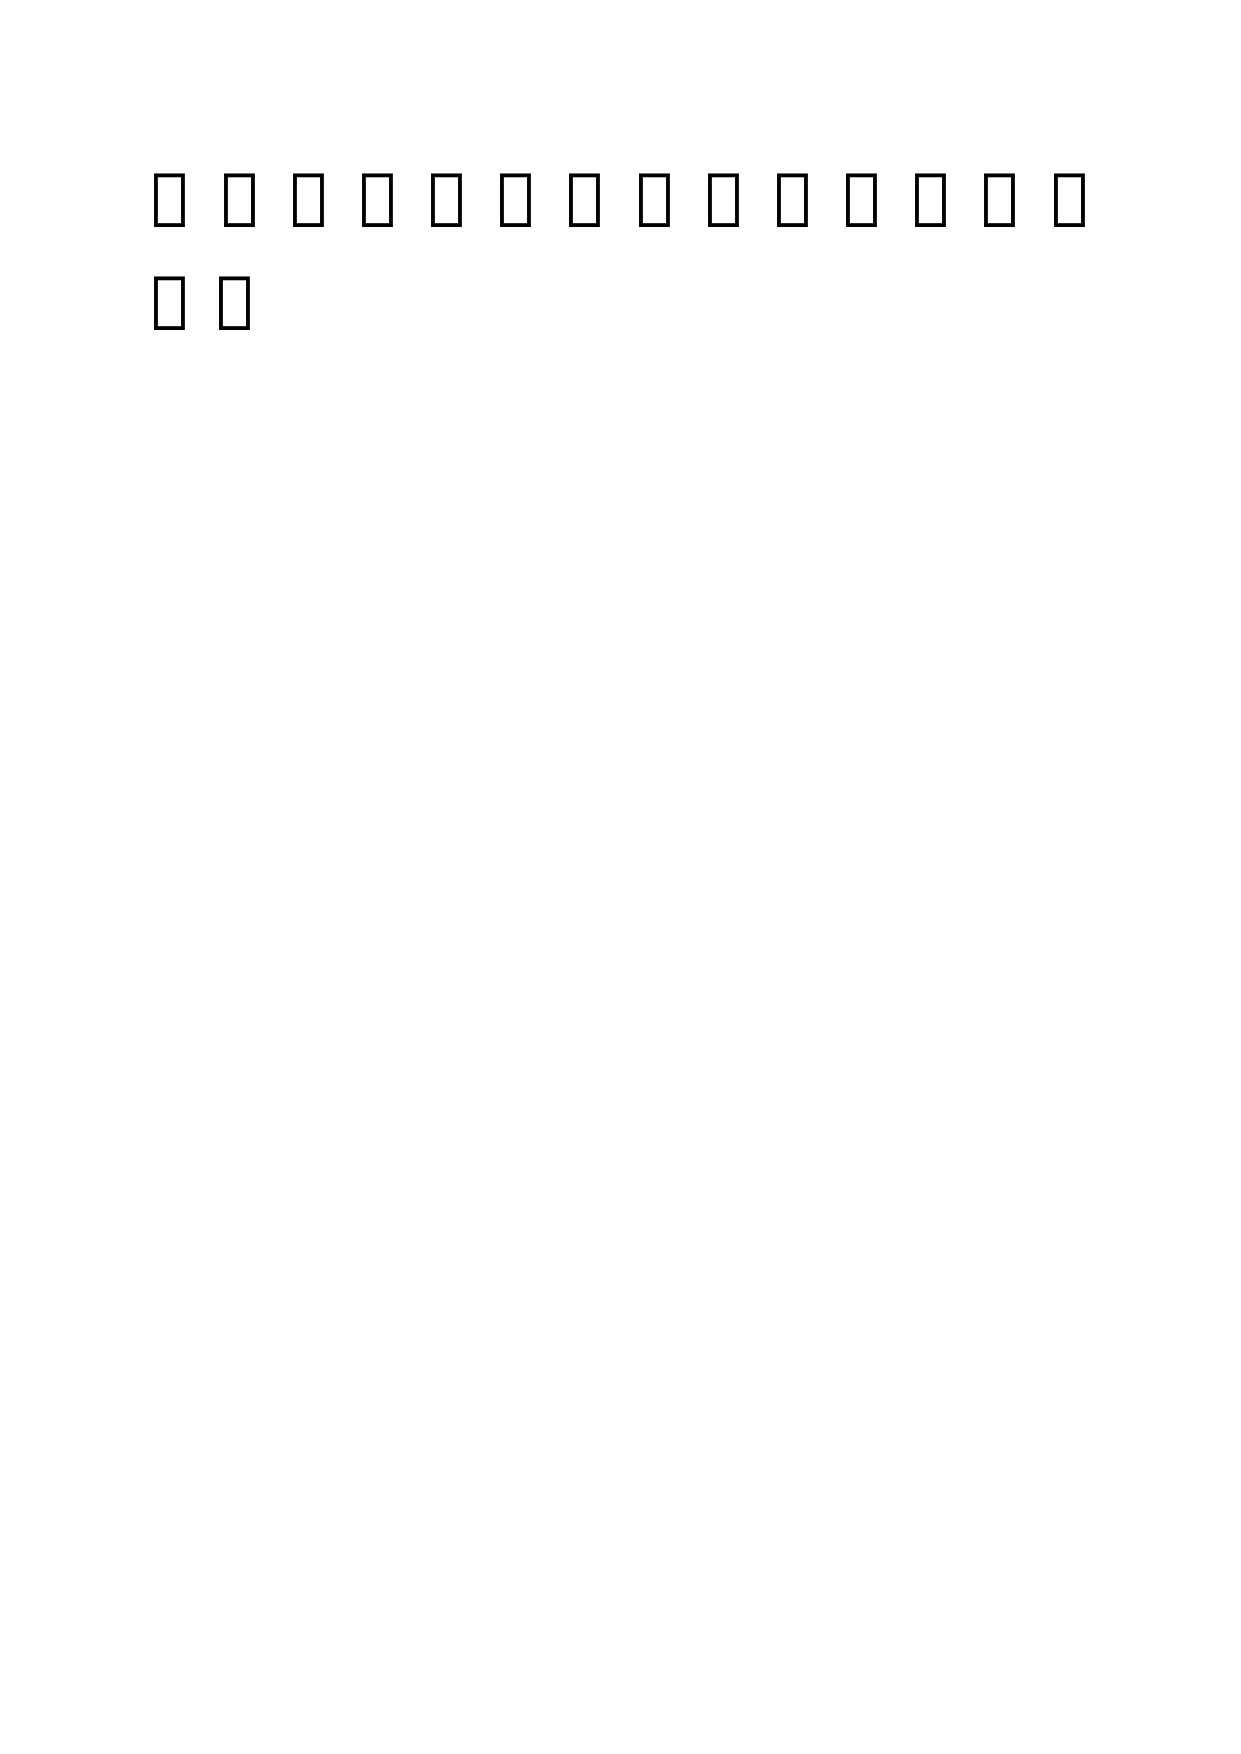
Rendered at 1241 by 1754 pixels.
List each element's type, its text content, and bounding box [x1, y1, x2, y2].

text 󴁓 󴁔 󴁕 󴁖 󴁗 󴁘 󴁙 󴁚 󴁛 󴁜 󴁝 󴁞 󴁟 󴁠 󴁡 󴁢 [148, 148, 1092, 352]
